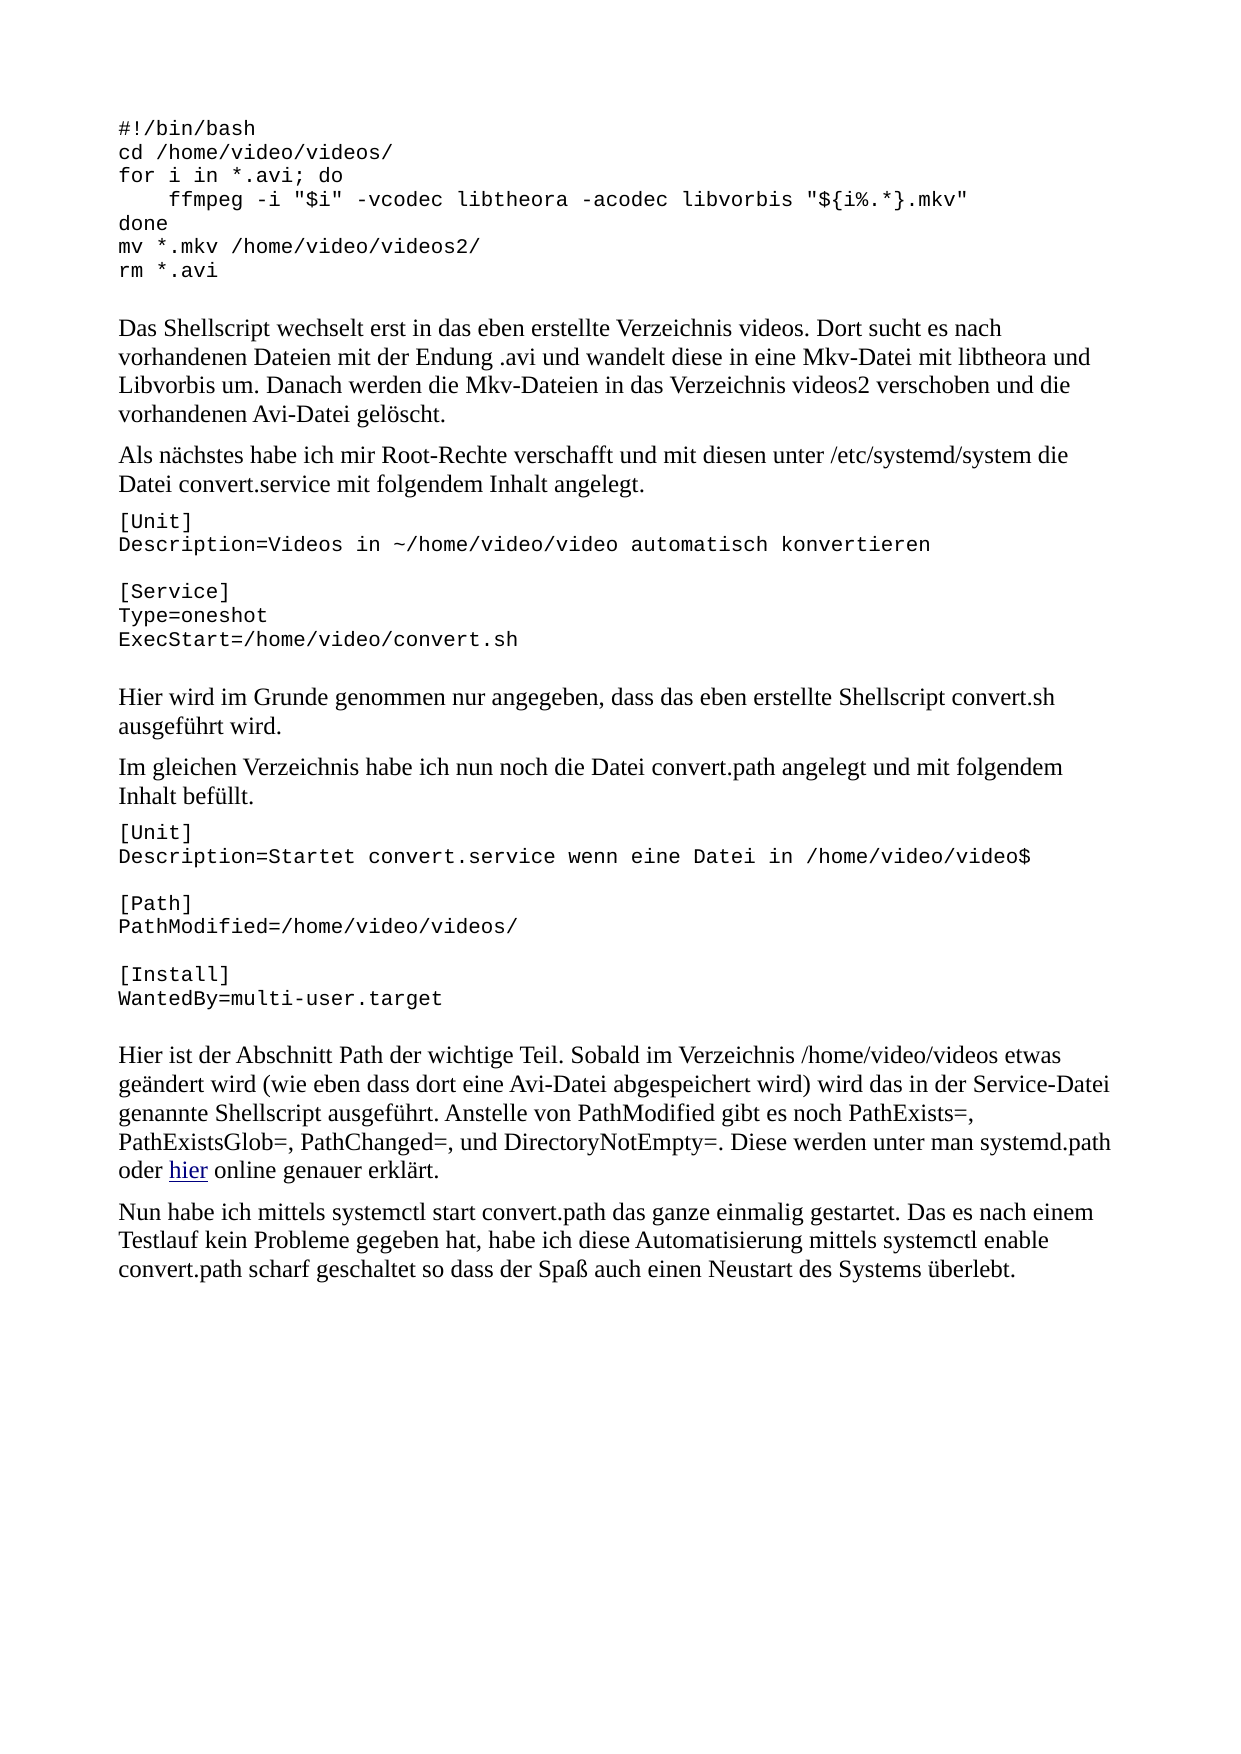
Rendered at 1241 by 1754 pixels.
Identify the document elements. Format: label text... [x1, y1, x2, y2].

text cd /home/video/videos/ [118, 142, 1122, 165]
text [Path] [118, 893, 1122, 917]
text [Unit] [118, 511, 1122, 534]
text [Install] [118, 964, 1122, 987]
text Das Shellscript wechselt erst in das eben erstellte Verzeichnis videos. Dort sucht es nach vorhandenen Dateien mit der Endung .avi und wandelt diese in eine Mkv-Datei mit libtheora und Libvorbis um. Danach werden die Mkv-Dateien in das Verzeichnis videos2 verschoben und die vorhandenen Avi-Datei gelöscht. [118, 313, 1122, 428]
text rm *.avi [118, 260, 1122, 284]
text [Unit] [118, 822, 1122, 846]
text Hier ist der Abschnitt Path der wichtige Teil. Sobald im Verzeichnis /home/video/videos etwas geändert wird (wie eben dass dort eine Avi-Datei abgespeichert wird) wird das in der Service-Datei genannte Shellscript ausgeführt. Anstelle von PathModified gibt es noch PathExists=, PathExistsGlob=, PathChanged=, und DirectoryNotEmpty=. Diese werden unter man systemd.path oder hier online genauer erklärt. [118, 1041, 1122, 1184]
text for i in *.avi; do [118, 165, 1122, 189]
text #!/bin/bash [118, 118, 1122, 142]
text done [118, 213, 1122, 236]
text Type=oneshot [118, 605, 1122, 629]
text mv *.mkv /home/video/videos2/ [118, 236, 1122, 260]
text Nun habe ich mittels systemctl start convert.path das ganze einmalig gestartet. Das es nach einem Testlauf kein Probleme gegeben hat, habe ich diese Automatisierung mittels systemctl enable convert.path scharf geschaltet so dass der Spaß auch einen Neustart des Systems überlebt. [118, 1197, 1122, 1283]
text Im gleichen Verzeichnis habe ich nun noch die Datei convert.path angelegt und mit folgendem Inhalt befüllt. [118, 752, 1122, 809]
text Als nächstes habe ich mir Root-Rechte verschafft und mit diesen unter /etc/systemd/system die Datei convert.service mit folgendem Inhalt angelegt. [118, 441, 1122, 498]
text WantedBy=multi-user.target [118, 987, 1122, 1011]
text PathModified=/home/video/videos/ [118, 917, 1122, 940]
text Hier wird im Grunde genommen nur angegeben, dass das eben erstellte Shellscript convert.sh ausgeführt wird. [118, 682, 1122, 739]
text ExecStart=/home/video/convert.sh [118, 629, 1122, 652]
text Description=Startet convert.service wenn eine Datei in /home/video/video$ [118, 846, 1122, 869]
text Description=Videos in ~/home/video/video automatisch konvertieren [118, 534, 1122, 558]
text ffmpeg -i "$i" -vcodec libtheora -acodec libvorbis "${i%.*}.mkv" [118, 189, 1122, 213]
text [Service] [118, 582, 1122, 605]
